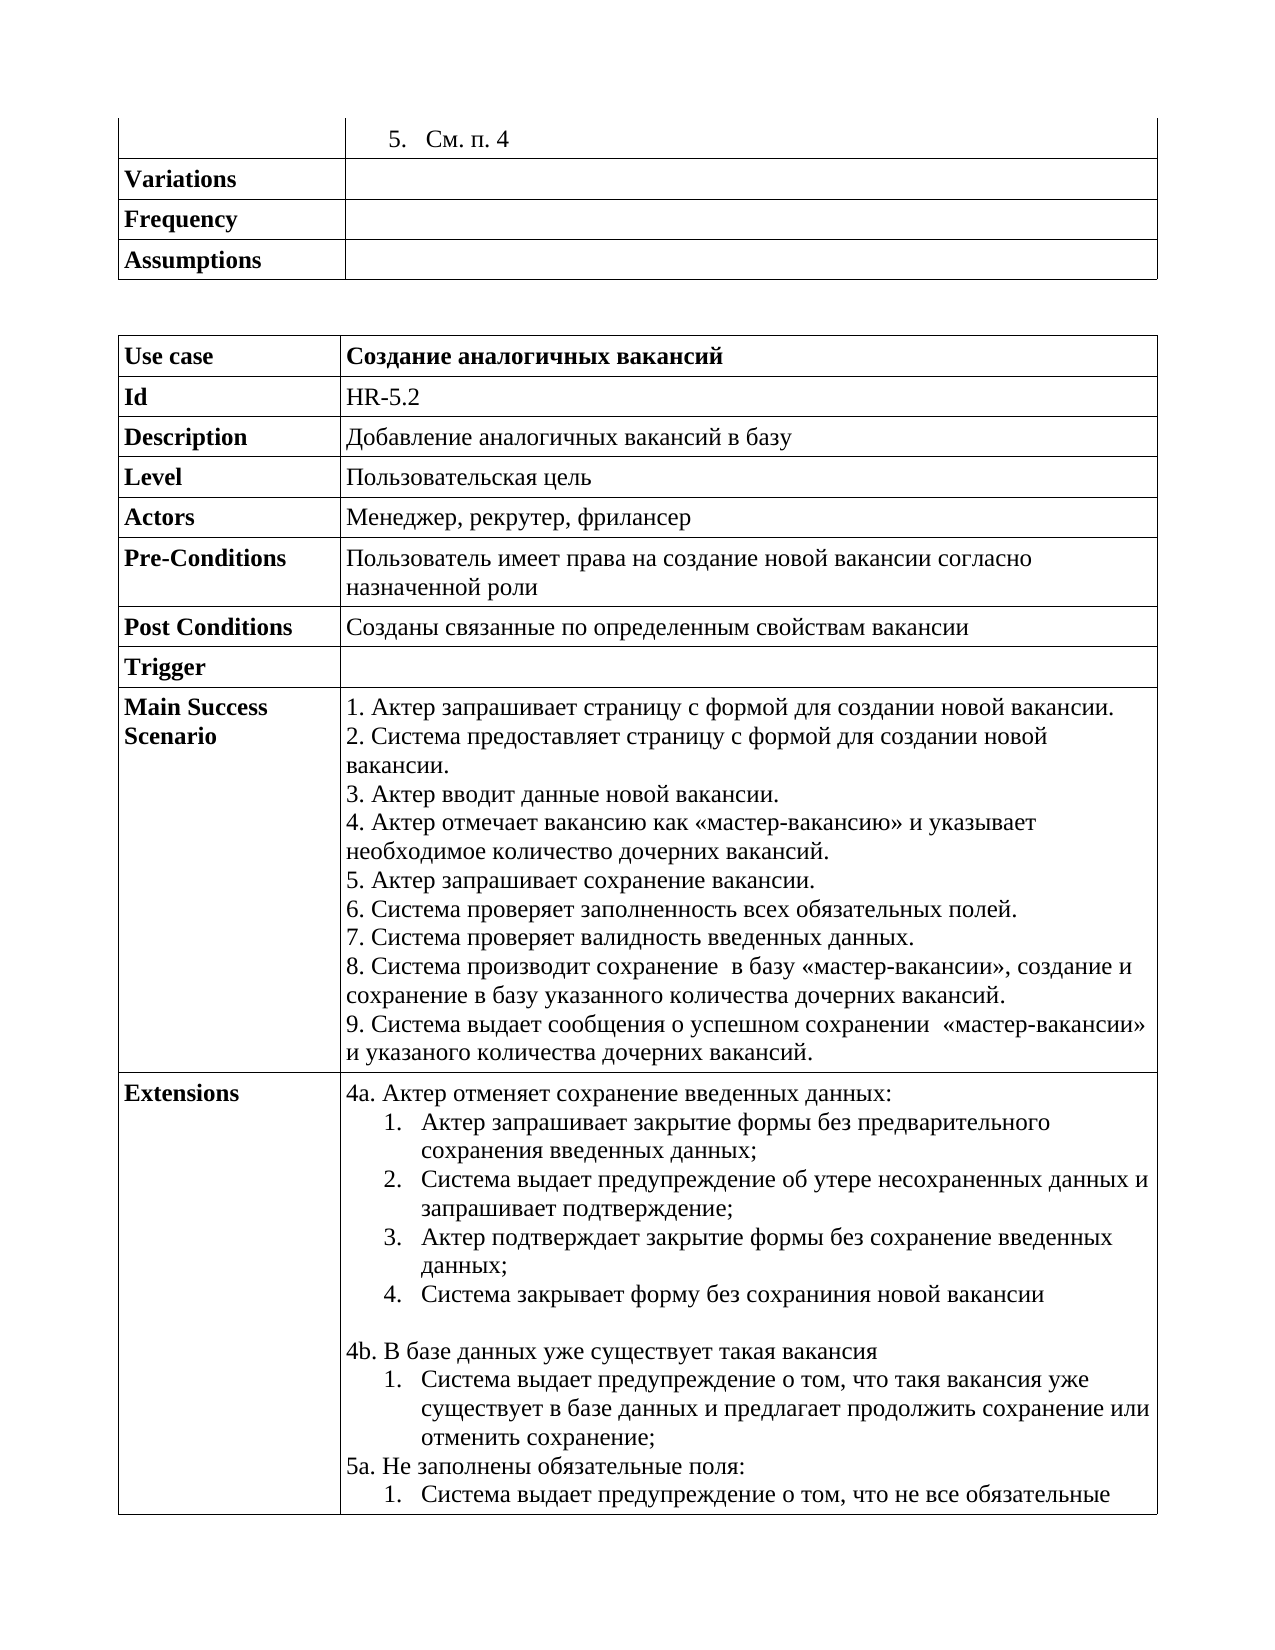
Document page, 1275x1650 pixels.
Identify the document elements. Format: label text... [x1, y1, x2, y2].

table_cell Менеджер, рекрутер, фрилансер [341, 498, 1157, 537]
table_cell Frequency [119, 200, 345, 239]
table_cell Post Conditions [119, 607, 340, 646]
table_cell Добавление аналогичных вакансий в базу [341, 417, 1157, 456]
table_header Use case [119, 336, 340, 376]
table_cell Level [119, 457, 340, 497]
table_header Создание аналогичных вакансий [341, 336, 1157, 376]
table_cell 4а. Актер отменяет сохранение введенных данных: Актер запрашивает закрытие формы без предварительного сохранения введенных данных; Система выдает предупреждение об утере несохраненных данных и запрашивает подтверждение; Актер подтверждает закрытие формы без сохранение введенных данных; Система закрывает форму без сохраниния новой вакансии 4b. В базе данных уже существует такая вакансия Система выдает предупреждение о том, что такя вакансия уже существует в базе данных и предлагает продолжить сохранение или отменить сохранение; 5а. Не заполнены обязательные поля: Система выдает предупреждение о том, что не все обязательные поля заполнены; Система подсвечивает незаполненные обязательные поля; Система возвращает актеру форму для ввода данных; См. п. 5 6а. Поля заполнены некорректно: Система выдает предупреждение о том, что поля заполнены некорректно; Система подсвечивает некорректно заполненные поля; Система возвращает актеру форму для ввода данных; Актер редактирует введенные данные; См. п. 5 [341, 1073, 1157, 1514]
table_cell Id [119, 377, 340, 416]
table_cell [346, 200, 1157, 239]
table_cell Пользовательская цель [341, 457, 1157, 497]
table_cell [346, 240, 1157, 279]
table_cell Variations [119, 159, 345, 199]
table_cell 1. Актер запрашивает страницу с формой для создании новой вакансии. 2. Система предоставляет страницу с формой для создании новой вакансии. 3. Актер вводит данные новой вакансии. 4. Актер отмечает вакансию как «мастер-вакансию» и указывает необходимое количество дочерних вакансий. 5. Актер запрашивает сохранение вакансии. 6. Система проверяет заполненность всех обязательных полей. 7. Система проверяет валидность введенных данных. 8. Система производит сохранение в базу «мастер-вакансии», создание и сохранение в базу указанного количества дочерних вакансий. 9. Система выдает сообщения о успешном сохранении «мастер-вакансии» и указаного количества дочерних вакансий. [341, 688, 1157, 1072]
table_cell Assumptions [119, 240, 345, 279]
table_cell Main Success Scenario [119, 688, 340, 1072]
table_cell НR-5.2 [341, 377, 1157, 416]
table_cell Созданы связанные по определенным свойствам вакансии [341, 607, 1157, 646]
table_cell Extensions [119, 1073, 340, 1514]
table_cell [119, 118, 345, 158]
table_cell [341, 647, 1157, 687]
table_cell Description [119, 417, 340, 456]
table_cell Pre-Conditions [119, 538, 340, 606]
table_cell Actors [119, 498, 340, 537]
table_cell 4а. Актер отменяет сохранение введенных данных: Актер запрашивает закрытие формы без предварительного сохранения введенных данных; Система выдает предупреждение об утере несохраненных данных и запрашивает подтверждение; Актер подтверждает закрытие формы без сохранение введенных данных; Система закрывает форму без сохраниния новой вакансии 4b. В базе данных уже существует такая вакансия Система выдает предупреждение о том, что такя вакансия уже существует в базе данных и предлагает продолжить сохранение или отменить сохранение; 5а. Не заполнены обязательные поля: Система выдает предупреждение о том, что не все обязательные поля заполнены; Система подсвечивает незаполненные обязательные поля; Система возвращает актеру форму для ввода данных; См. п. 4 6а. Поля заполнены некорректно: Система выдает предупреждение о том, что поля заполнены некорректно; Система подсвечивает некорректно заполненные поля; Система возвращает актеру форму для ввода данных; Актер редактирует введенные данные; См. п. 4 [346, 118, 1157, 158]
table_cell [346, 159, 1157, 199]
table_cell Пользователь имеет права на создание новой вакансии согласно назначенной роли [341, 538, 1157, 606]
table_cell Trigger [119, 647, 340, 687]
